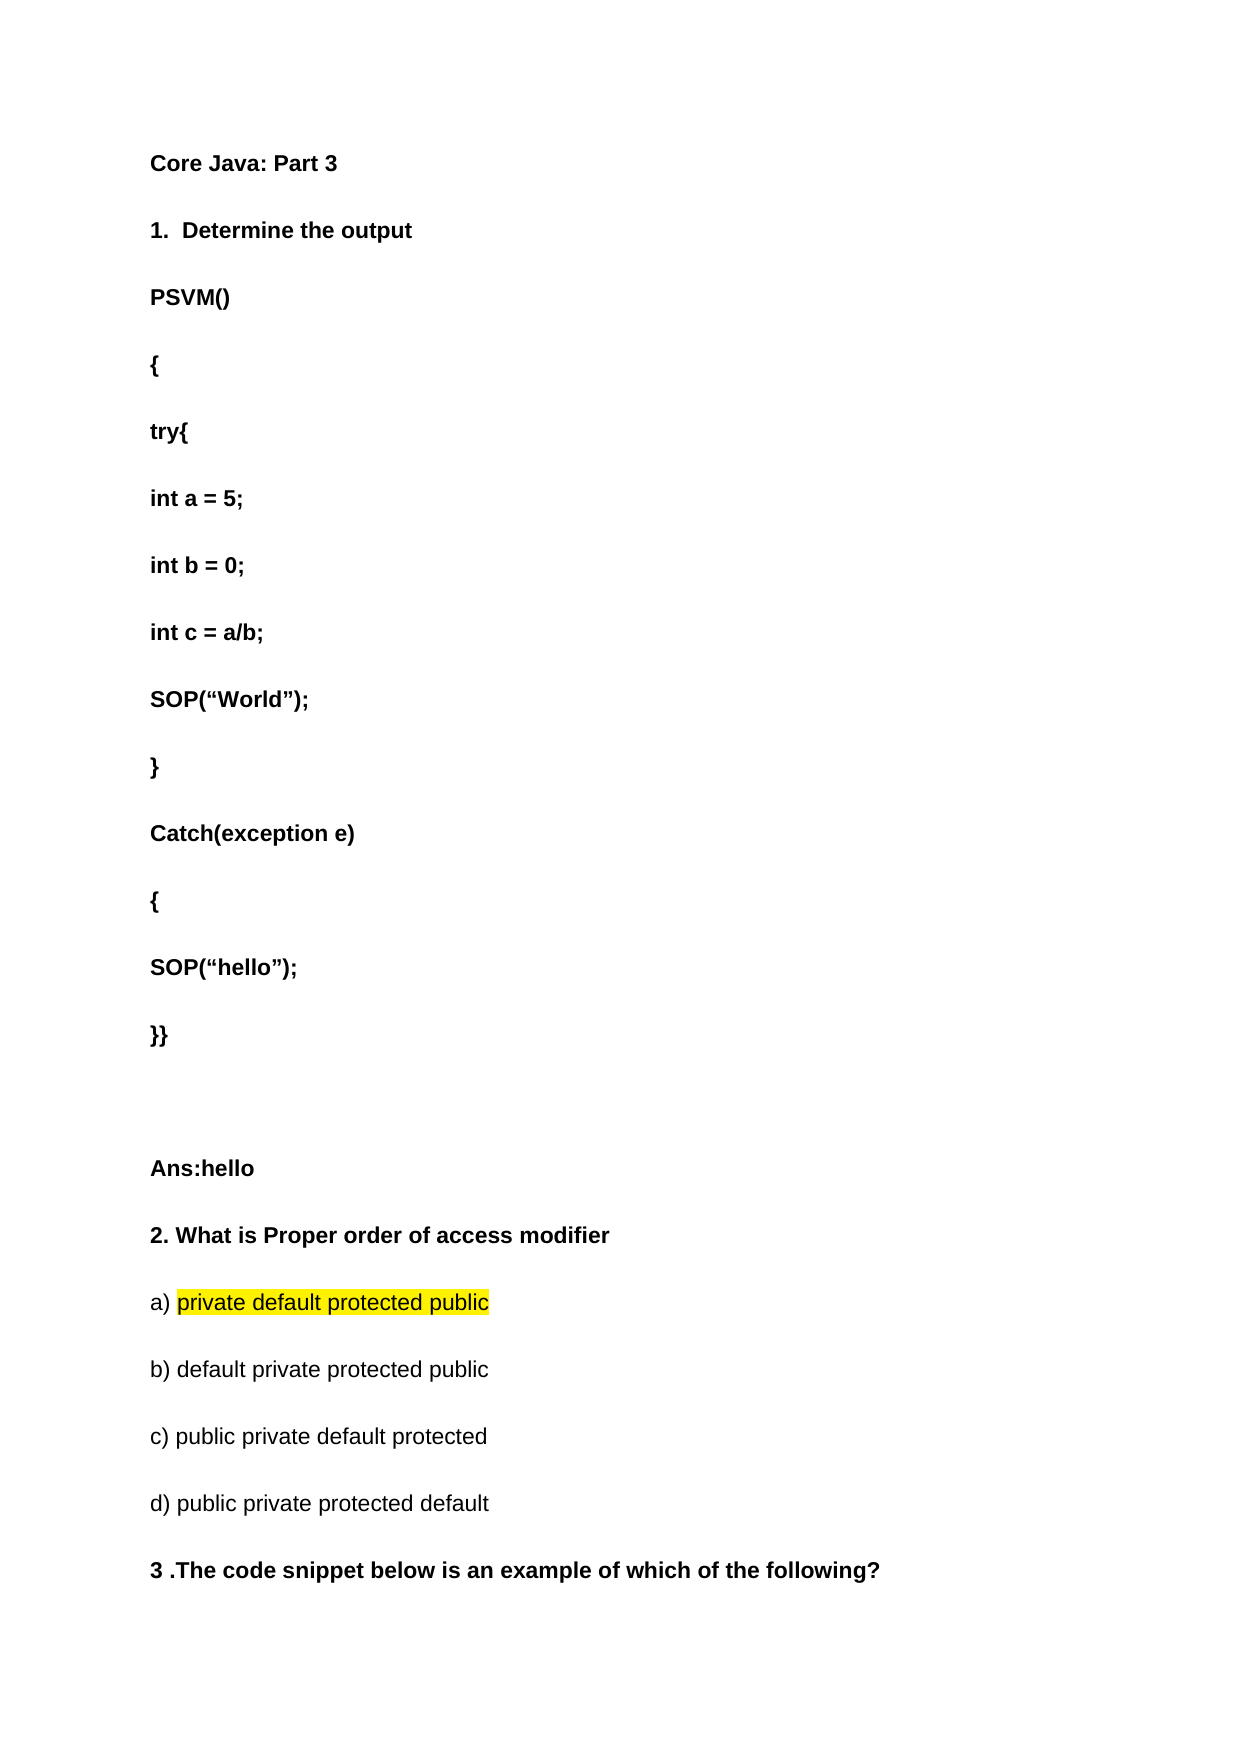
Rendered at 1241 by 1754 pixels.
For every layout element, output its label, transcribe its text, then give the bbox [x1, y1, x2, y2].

text c) public private default protected [150, 1423, 1090, 1449]
text }} [150, 1021, 1090, 1047]
text } [150, 753, 1090, 779]
text 2. What is Proper order of access modifier [150, 1222, 1090, 1248]
text SOP(“hello”); [150, 954, 1090, 980]
text int b = 0; [150, 552, 1090, 578]
text try{ [150, 418, 1090, 444]
text { [150, 351, 1090, 377]
text Core Java: Part 3 [150, 150, 1090, 176]
text a) private default protected public [150, 1289, 1090, 1315]
text { [150, 887, 1090, 913]
text int a = 5; [150, 485, 1090, 511]
text Catch(exception e) [150, 820, 1090, 846]
text Ans:hello [150, 1155, 1090, 1181]
text PSVM() [150, 284, 1090, 310]
text int c = a/b; [150, 619, 1090, 645]
text b) default private protected public [150, 1356, 1090, 1382]
text d) public private protected default [150, 1489, 1090, 1516]
text SOP(“World”); [150, 686, 1090, 712]
text 3 .The code snippet below is an example of which of the following? [150, 1557, 1090, 1583]
text 1. Determine the output [150, 217, 1090, 243]
